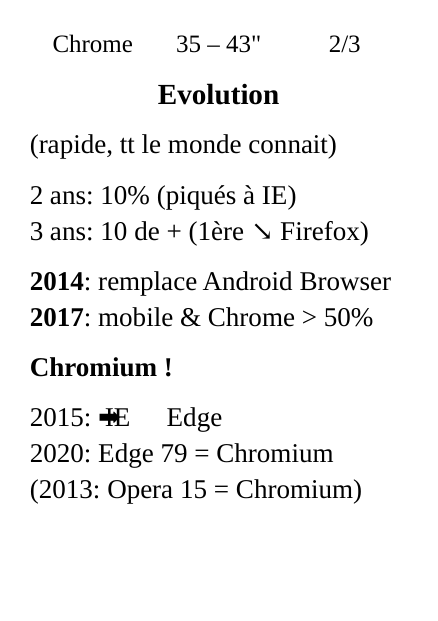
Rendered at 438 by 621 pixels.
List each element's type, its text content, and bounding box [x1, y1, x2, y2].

table_header 2/3 [281, 30, 407, 62]
text 2 ans: 10% (piqués à IE) 3 ans: 10 de + (1ère ↘️ Firefox) [29, 179, 407, 246]
text Chromium ! [29, 351, 407, 382]
table_header Chrome [30, 30, 155, 62]
table_header 35 – 43" [155, 30, 281, 62]
text 2014: remplace Android Browser 2017: mobile & Chrome > 50% [29, 265, 407, 332]
text (rapide, tt le monde connait) [29, 128, 407, 160]
text 2015: 💀 IE ➡️ Edge 2020: Edge 79 = Chromium (2013: Opera 15 = Chromium) [29, 401, 407, 504]
subtitle Evolution [29, 77, 407, 111]
